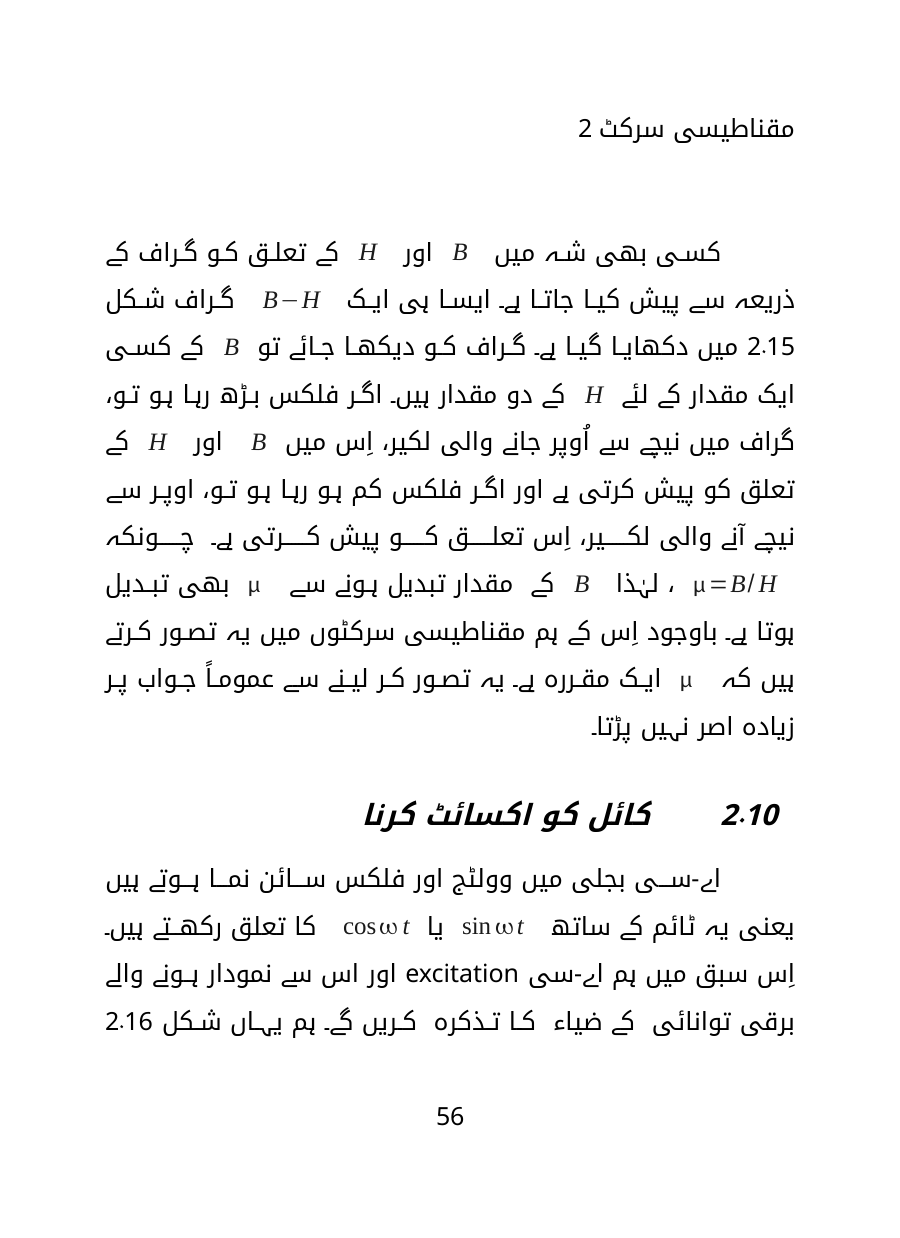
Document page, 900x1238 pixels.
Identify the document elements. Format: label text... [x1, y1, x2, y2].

text کسی بھی شہ میں اور کے تعلق کو گراف کے ذریعہ سے پیش کیا جاتا ہے۔ ایسا ہی ایک گراف شکل 2.15 میں دکھایا گیا ہے۔ گراف کو دیکھا جائے توکے کسی ایک مقدار کے لئےکے دو مقدار ہیں۔ اگر فلکس بڑھ رہا ہو تو، گراف میں نیچے سے اُوپر جانے والی لکیر، اِس میں اور کے تعلق کو پیش کرتی ہے اور اگر فلکس کم ہو رہا ہو تو، اوپر سے نیچے آنے والی لکیر، اِس تعلق کو پیش کرتی ہے۔ چونکہ ، لہٰذا کے مقدار تبدیل ہونے سے بھی تبدیل ہوتا ہے۔ باوجود اِس کے ہم مقناطیسی سرکٹوں میں یہ تصور کرتے ہیں کہ ایک مقررہ ہے۔ یہ تصور کر لینے سے عموماً جواب پر زیادہ اصر نہیں پڑتا۔ [105, 229, 795, 750]
subtitle کائل کو اکسائٹ کرنا [105, 788, 720, 843]
text اے-سی بجلی میں وولٹج اور فلکس سائن نما ہوتے ہیں یعنی یہ ٹائم کے ساتھ یا کا تعلق رکھتے ہیں۔ اِس سبق میں ہم اے-سی excitation اور اس سے نمودار ہونے والے برقی توانائی کے ضیاء کا تذکرہ کریں گے۔ ہم یہاں شکل 2.16 کو استعمال کریں گے۔ ہم فرض کرتے ہیں کہ کور میں فلکس [105, 856, 795, 1045]
